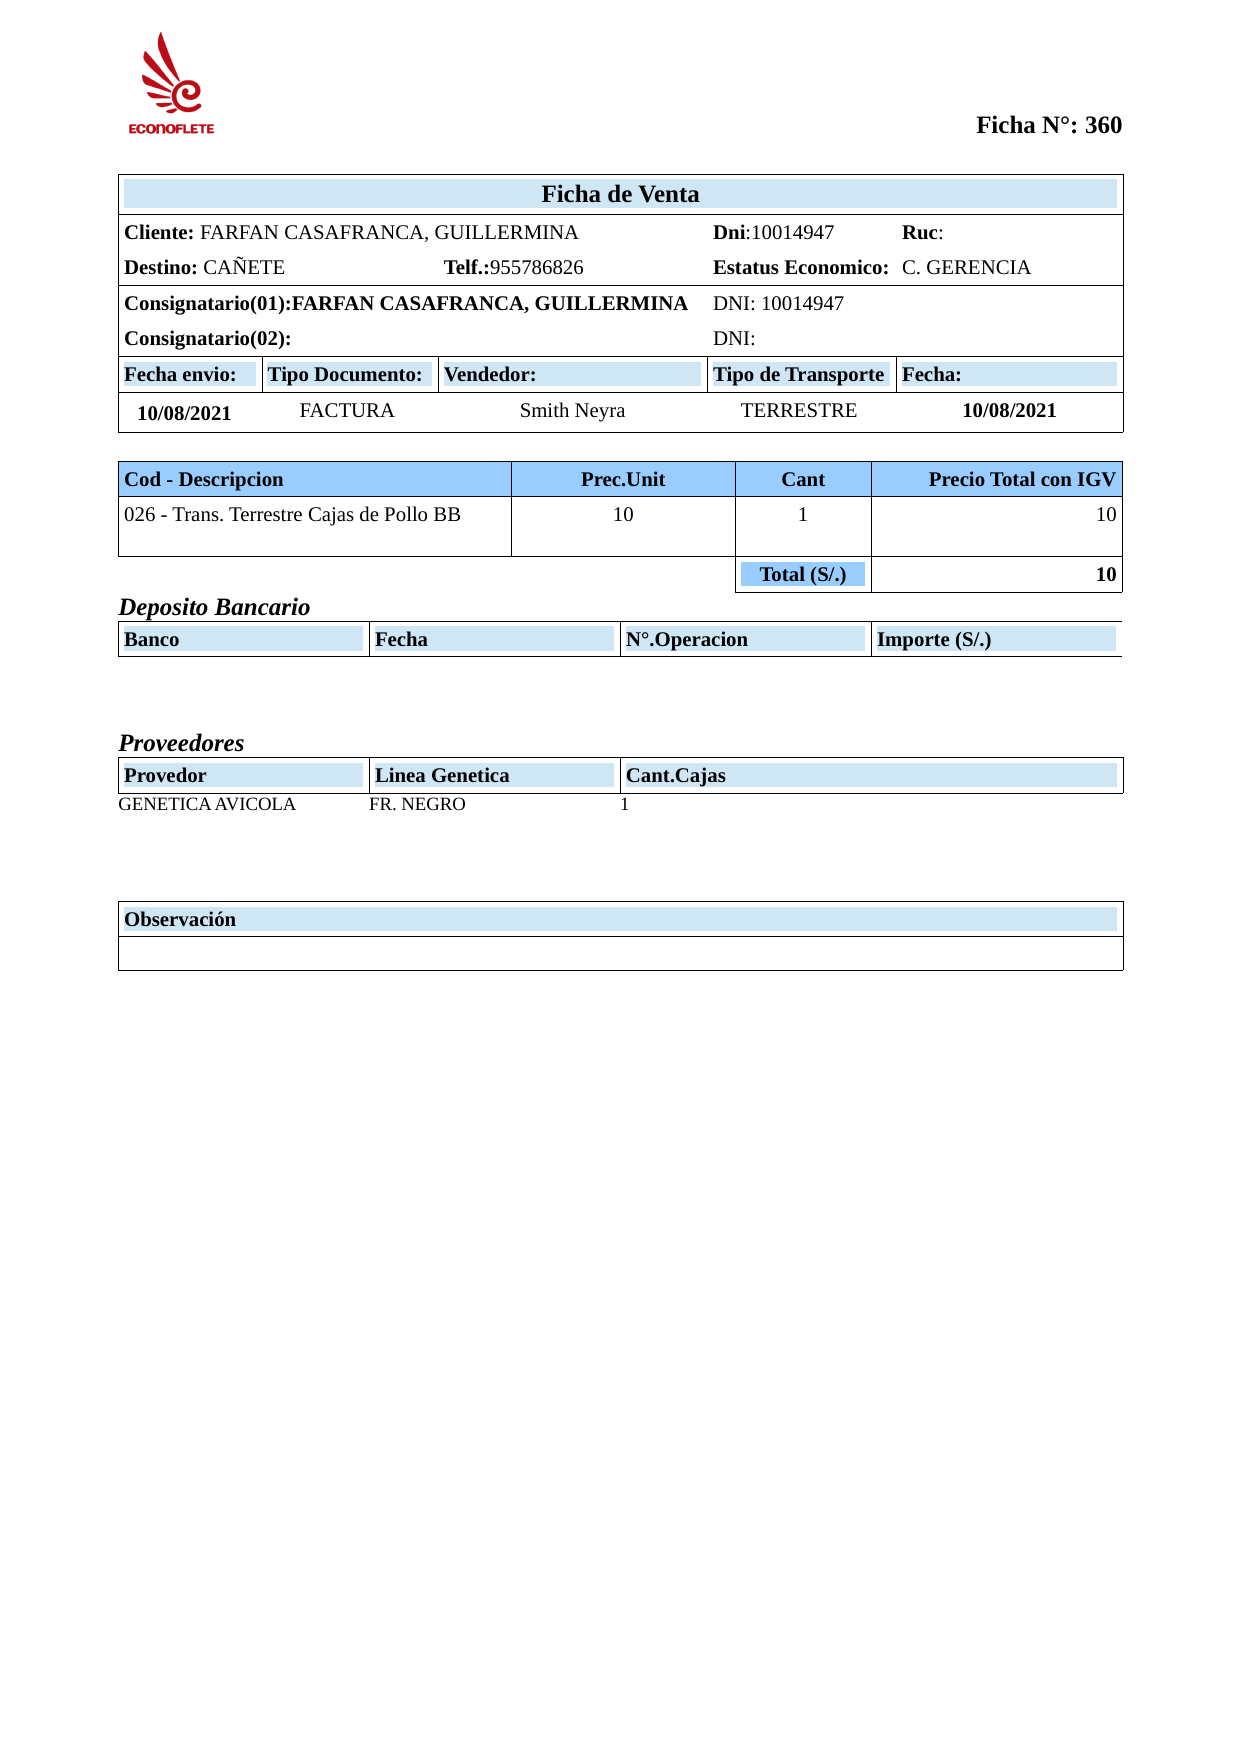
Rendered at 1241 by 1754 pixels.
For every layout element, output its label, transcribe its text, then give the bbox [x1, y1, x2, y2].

table_cell [118, 680, 369, 704]
table_cell [369, 705, 620, 728]
table_cell Dni:10014947 [707, 215, 896, 249]
table_cell 10/08/2021 [896, 393, 1123, 432]
table_header Cant.Cajas [621, 758, 1123, 793]
table_cell [871, 680, 1122, 704]
table_cell 1 [736, 497, 871, 556]
table_cell [118, 557, 511, 592]
table_cell [118, 836, 369, 858]
table_cell Destino: CAÑETE [119, 249, 438, 285]
table_cell 10 [512, 497, 735, 556]
table_cell [620, 705, 871, 728]
table_header Observación [119, 902, 1123, 936]
table_header Precio Total con IGV [872, 462, 1122, 496]
table_cell [369, 815, 620, 836]
picture [118, 31, 225, 134]
table_cell [118, 815, 369, 836]
table_cell Tipo Documento: [263, 357, 438, 392]
table_cell FACTURA [262, 393, 438, 432]
table_cell [118, 879, 369, 901]
table_header Provedor [119, 758, 369, 793]
table_cell Tipo de Transporte [708, 357, 896, 392]
table_cell [369, 680, 620, 704]
table_cell 1 [620, 794, 1123, 814]
table_cell FR. NEGRO [369, 794, 620, 814]
table_cell Fecha envio: [119, 357, 262, 392]
table_cell C. GERENCIA [896, 249, 1123, 285]
table_cell Total (S/.) [736, 557, 871, 592]
table_cell Telf.:955786826 [438, 249, 707, 285]
table_cell [620, 680, 871, 704]
table_cell Consignatario(02): [119, 321, 707, 356]
table_cell DNI: 10014947 [707, 286, 1123, 321]
table_cell [118, 858, 369, 879]
table_cell [369, 836, 620, 858]
table_cell DNI: [707, 321, 1123, 356]
table_header Fecha [370, 622, 620, 656]
table_header Cod - Descripcion [119, 462, 511, 496]
table_cell TERRESTRE [707, 393, 896, 432]
table_cell Estatus Economico: [707, 249, 896, 285]
table_cell [369, 879, 620, 901]
table_cell GENETICA AVICOLA [118, 794, 369, 814]
table_header Cant [736, 462, 871, 496]
table_cell [620, 815, 1123, 836]
table_cell [620, 858, 1123, 879]
table_cell [369, 858, 620, 879]
table_cell Cliente: FARFAN CASAFRANCA, GUILLERMINA [119, 215, 707, 249]
table_cell Smith Neyra [438, 393, 707, 432]
table_cell Vendedor: [439, 357, 707, 392]
table_cell 10 [872, 497, 1122, 556]
table_header Importe (S/.) [872, 622, 1122, 656]
text Proveedores [118, 728, 1122, 757]
table_header Prec.Unit [512, 462, 735, 496]
table_header N°.Operacion [621, 622, 871, 656]
table_header Ficha de Venta [119, 175, 1123, 214]
table_cell 10/08/2021 [119, 393, 262, 432]
table_cell [620, 657, 871, 680]
table_header Banco [119, 622, 369, 656]
table_cell [118, 657, 369, 680]
table_cell Fecha: [897, 357, 1123, 392]
table_cell 10 [872, 557, 1122, 592]
text Deposito Bancario [118, 592, 1122, 621]
table_cell Ruc: [896, 215, 1123, 249]
table_cell [118, 705, 369, 728]
table_cell [369, 657, 620, 680]
table_header Linea Genetica [370, 758, 620, 793]
table_cell [871, 705, 1122, 728]
table_cell 026 - Trans. Terrestre Cajas de Pollo BB [119, 497, 511, 556]
table_cell Consignatario(01):FARFAN CASAFRANCA, GUILLERMINA [119, 286, 707, 321]
table_cell [119, 937, 1123, 969]
table_cell [871, 657, 1122, 680]
table_cell [620, 879, 1123, 901]
table_cell [511, 557, 735, 592]
table_cell [620, 836, 1123, 858]
